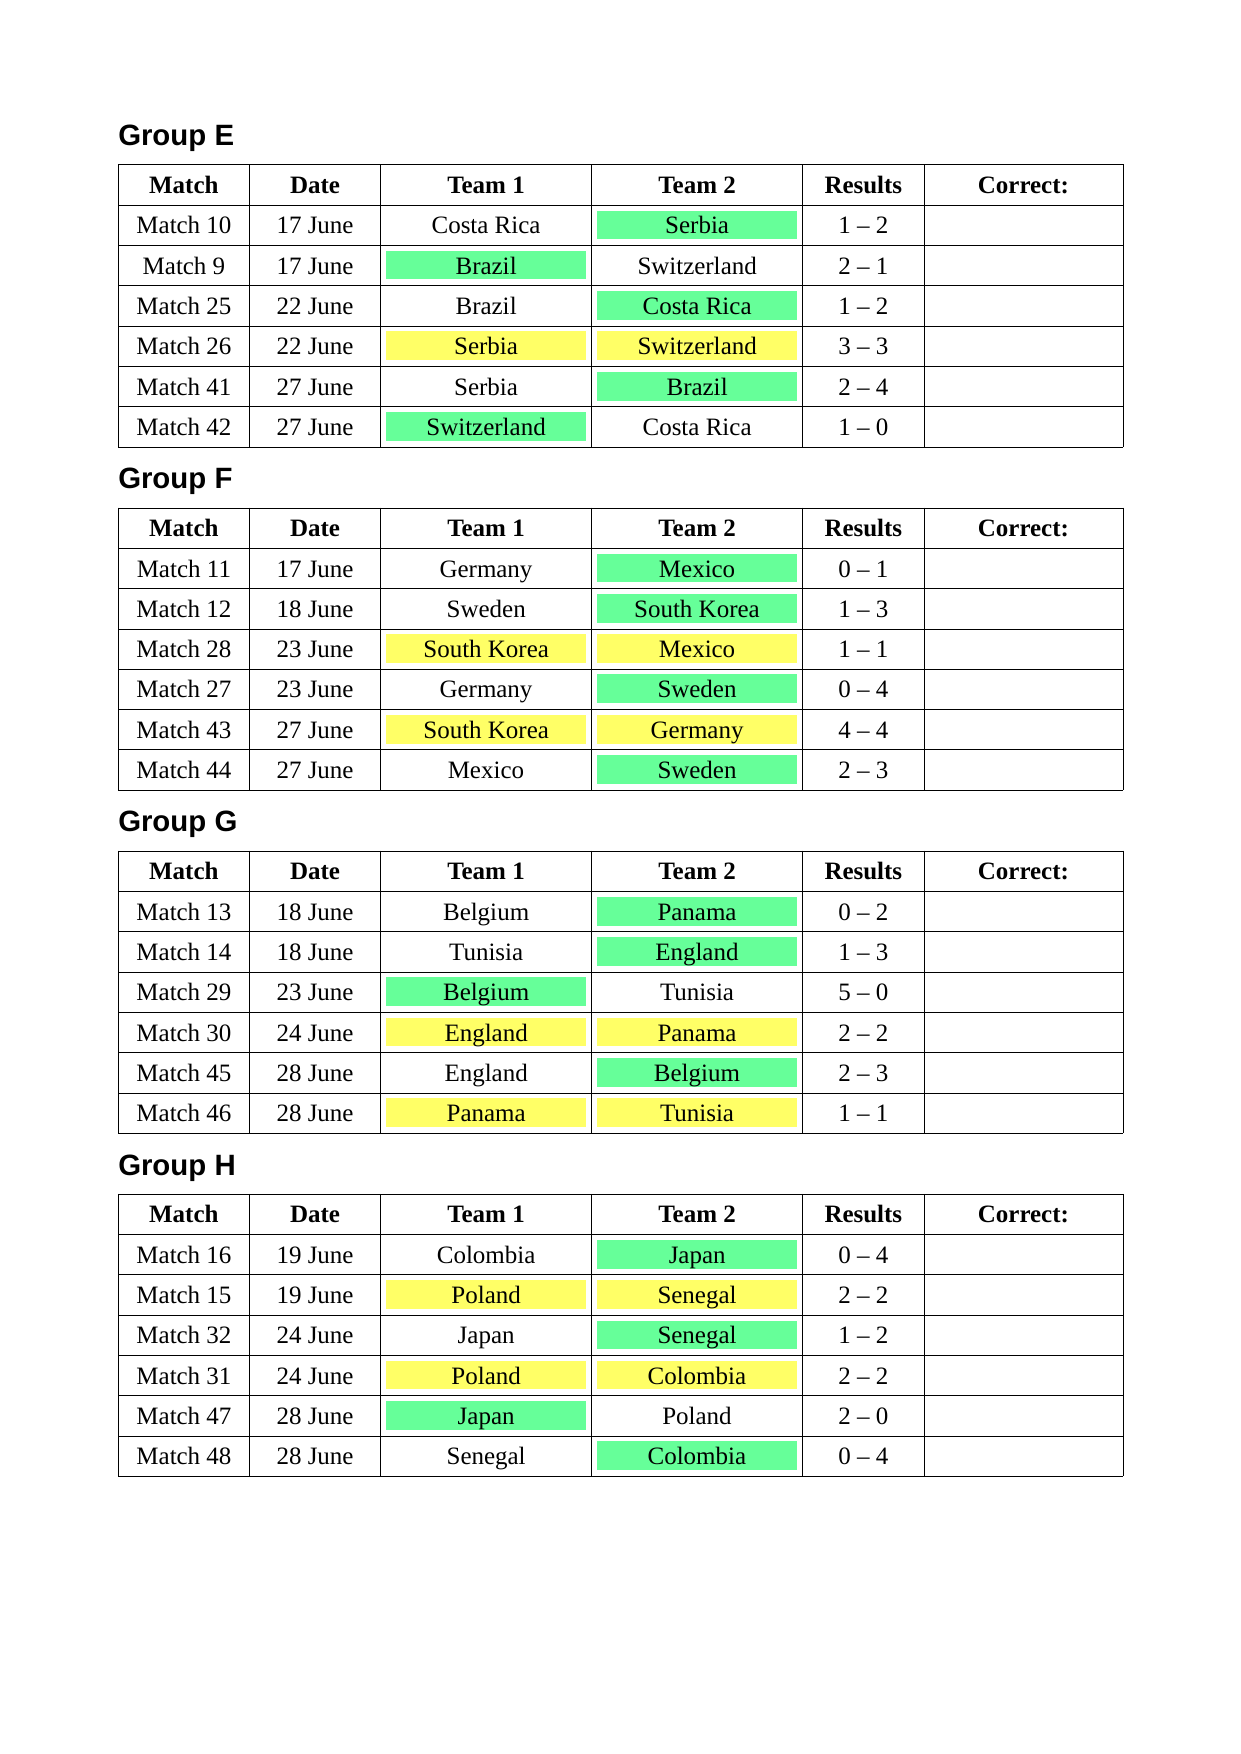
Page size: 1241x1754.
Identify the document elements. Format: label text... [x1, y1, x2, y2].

table_cell [925, 630, 1123, 669]
table_header Date [250, 165, 380, 205]
table_cell 23 June [250, 973, 380, 1012]
table_cell [925, 367, 1123, 406]
table_cell 18 June [250, 892, 380, 931]
table_cell 23 June [250, 670, 380, 709]
table_header Correct: [925, 1195, 1123, 1234]
table_cell Match 15 [119, 1275, 249, 1315]
table_cell 27 June [250, 407, 380, 447]
table_cell Match 9 [119, 246, 249, 285]
table_cell 4 – 4 [803, 710, 924, 749]
table_cell Senegal [381, 1437, 591, 1476]
table_cell Belgium [381, 973, 591, 1012]
table_cell Sweden [381, 589, 591, 628]
table_cell Mexico [592, 549, 802, 588]
table_cell Mexico [592, 630, 802, 669]
table_cell 17 June [250, 246, 380, 285]
table_header Results [803, 165, 924, 205]
table_cell Match 29 [119, 973, 249, 1012]
table_cell South Korea [592, 589, 802, 628]
table_cell 0 – 4 [803, 1235, 924, 1274]
table_cell 24 June [250, 1356, 380, 1395]
table_cell 22 June [250, 286, 380, 326]
table_cell Match 10 [119, 206, 249, 245]
table_cell 1 – 3 [803, 932, 924, 972]
table_cell [925, 932, 1123, 972]
table_cell 28 June [250, 1396, 380, 1436]
table_cell Japan [381, 1316, 591, 1355]
table_cell England [381, 1013, 591, 1052]
table_cell [925, 710, 1123, 749]
table_header Team 2 [592, 509, 802, 548]
table_cell 1 – 2 [803, 1316, 924, 1355]
table_cell Match 46 [119, 1094, 249, 1133]
table_cell Tunisia [592, 973, 802, 1012]
table_cell Poland [381, 1356, 591, 1395]
table_cell Match 41 [119, 367, 249, 406]
table_header Team 1 [381, 852, 591, 891]
table_cell [925, 1235, 1123, 1274]
table_cell 0 – 1 [803, 549, 924, 588]
table_cell Match 32 [119, 1316, 249, 1355]
table_cell [925, 1356, 1123, 1395]
table_cell [925, 892, 1123, 931]
table_cell 1 – 1 [803, 630, 924, 669]
table_cell 1 – 2 [803, 286, 924, 326]
table_cell 28 June [250, 1437, 380, 1476]
table_cell [925, 973, 1123, 1012]
table_cell Serbia [381, 327, 591, 366]
table_header Correct: [925, 852, 1123, 891]
table_header Team 2 [592, 165, 802, 205]
table_cell 18 June [250, 932, 380, 972]
table_cell 28 June [250, 1053, 380, 1092]
table_cell 19 June [250, 1275, 380, 1315]
table_cell Poland [381, 1275, 591, 1315]
table_cell 22 June [250, 327, 380, 366]
table_cell 24 June [250, 1013, 380, 1052]
table_cell 0 – 4 [803, 670, 924, 709]
table_cell [925, 1094, 1123, 1133]
table_cell Sweden [592, 670, 802, 709]
table_cell Germany [381, 670, 591, 709]
table_cell [925, 246, 1123, 285]
table_header Team 2 [592, 852, 802, 891]
table_cell South Korea [381, 710, 591, 749]
table_cell 1 – 1 [803, 1094, 924, 1133]
table_cell Match 27 [119, 670, 249, 709]
table_cell [925, 589, 1123, 628]
table_cell 2 – 3 [803, 750, 924, 790]
table_cell Match 31 [119, 1356, 249, 1395]
table_cell Colombia [592, 1356, 802, 1395]
table_cell Mexico [381, 750, 591, 790]
table_header Date [250, 852, 380, 891]
table_cell 2 – 2 [803, 1013, 924, 1052]
table_cell Brazil [592, 367, 802, 406]
table_cell 2 – 1 [803, 246, 924, 285]
table_cell Switzerland [592, 246, 802, 285]
subtitle Group F [118, 461, 1122, 495]
table_header Team 2 [592, 1195, 802, 1234]
subtitle Group E [118, 118, 1122, 152]
table_cell Switzerland [592, 327, 802, 366]
table_cell Panama [592, 1013, 802, 1052]
table_cell Match 45 [119, 1053, 249, 1092]
table_cell [925, 1437, 1123, 1476]
table_cell Match 13 [119, 892, 249, 931]
table_header Correct: [925, 509, 1123, 548]
table_cell Match 28 [119, 630, 249, 669]
table_cell 1 – 2 [803, 206, 924, 245]
table_header Match [119, 1195, 249, 1234]
table_cell Match 16 [119, 1235, 249, 1274]
table_header Correct: [925, 165, 1123, 205]
table_cell Match 44 [119, 750, 249, 790]
table_cell Belgium [381, 892, 591, 931]
table_cell [925, 206, 1123, 245]
table_cell 17 June [250, 206, 380, 245]
table_header Team 1 [381, 165, 591, 205]
table_cell 1 – 0 [803, 407, 924, 447]
table_cell Switzerland [381, 407, 591, 447]
table_cell [925, 286, 1123, 326]
table_cell Panama [592, 892, 802, 931]
table_cell [925, 750, 1123, 790]
table_cell 17 June [250, 549, 380, 588]
table_cell Match 42 [119, 407, 249, 447]
table_header Team 1 [381, 509, 591, 548]
subtitle Group G [118, 804, 1122, 838]
table_cell 27 June [250, 367, 380, 406]
table_cell Match 25 [119, 286, 249, 326]
table_cell Germany [381, 549, 591, 588]
table_cell 18 June [250, 589, 380, 628]
table_cell 19 June [250, 1235, 380, 1274]
table_cell Colombia [381, 1235, 591, 1274]
table_header Team 1 [381, 1195, 591, 1234]
table_cell Germany [592, 710, 802, 749]
table_cell Brazil [381, 286, 591, 326]
table_cell Serbia [592, 206, 802, 245]
table_cell [925, 549, 1123, 588]
table_cell Japan [592, 1235, 802, 1274]
table_cell South Korea [381, 630, 591, 669]
table_cell Costa Rica [592, 286, 802, 326]
table_cell Sweden [592, 750, 802, 790]
table_cell Match 11 [119, 549, 249, 588]
table_cell Match 30 [119, 1013, 249, 1052]
table_cell [925, 1053, 1123, 1092]
table_cell [925, 1396, 1123, 1436]
table_cell 2 – 0 [803, 1396, 924, 1436]
table_header Results [803, 509, 924, 548]
table_cell England [381, 1053, 591, 1092]
table_cell Senegal [592, 1316, 802, 1355]
table_cell Match 12 [119, 589, 249, 628]
table_cell 2 – 2 [803, 1275, 924, 1315]
table_header Results [803, 1195, 924, 1234]
table_cell 2 – 2 [803, 1356, 924, 1395]
table_header Results [803, 852, 924, 891]
table_cell Senegal [592, 1275, 802, 1315]
table_cell 2 – 4 [803, 367, 924, 406]
table_cell [925, 327, 1123, 366]
table_cell England [592, 932, 802, 972]
table_cell [925, 1316, 1123, 1355]
table_header Match [119, 165, 249, 205]
table_cell [925, 1275, 1123, 1315]
table_cell Tunisia [592, 1094, 802, 1133]
table_cell 3 – 3 [803, 327, 924, 366]
table_cell Match 48 [119, 1437, 249, 1476]
table_cell Japan [381, 1396, 591, 1436]
table_cell Brazil [381, 246, 591, 285]
table_cell 0 – 2 [803, 892, 924, 931]
table_cell 27 June [250, 750, 380, 790]
table_cell 0 – 4 [803, 1437, 924, 1476]
table_cell Tunisia [381, 932, 591, 972]
table_header Match [119, 509, 249, 548]
table_cell Panama [381, 1094, 591, 1133]
table_cell Belgium [592, 1053, 802, 1092]
table_cell Colombia [592, 1437, 802, 1476]
table_cell 2 – 3 [803, 1053, 924, 1092]
table_cell Match 14 [119, 932, 249, 972]
table_cell 1 – 3 [803, 589, 924, 628]
table_cell Match 43 [119, 710, 249, 749]
table_header Date [250, 509, 380, 548]
table_cell 23 June [250, 630, 380, 669]
table_cell Costa Rica [381, 206, 591, 245]
table_header Date [250, 1195, 380, 1234]
table_cell Match 47 [119, 1396, 249, 1436]
table_cell [925, 1013, 1123, 1052]
table_cell Poland [592, 1396, 802, 1436]
table_cell Match 26 [119, 327, 249, 366]
table_cell [925, 407, 1123, 447]
table_cell 27 June [250, 710, 380, 749]
subtitle Group H [118, 1147, 1122, 1181]
table_cell Costa Rica [592, 407, 802, 447]
table_cell 28 June [250, 1094, 380, 1133]
table_cell [925, 670, 1123, 709]
table_cell 24 June [250, 1316, 380, 1355]
table_cell Serbia [381, 367, 591, 406]
table_header Match [119, 852, 249, 891]
table_cell 5 – 0 [803, 973, 924, 1012]
